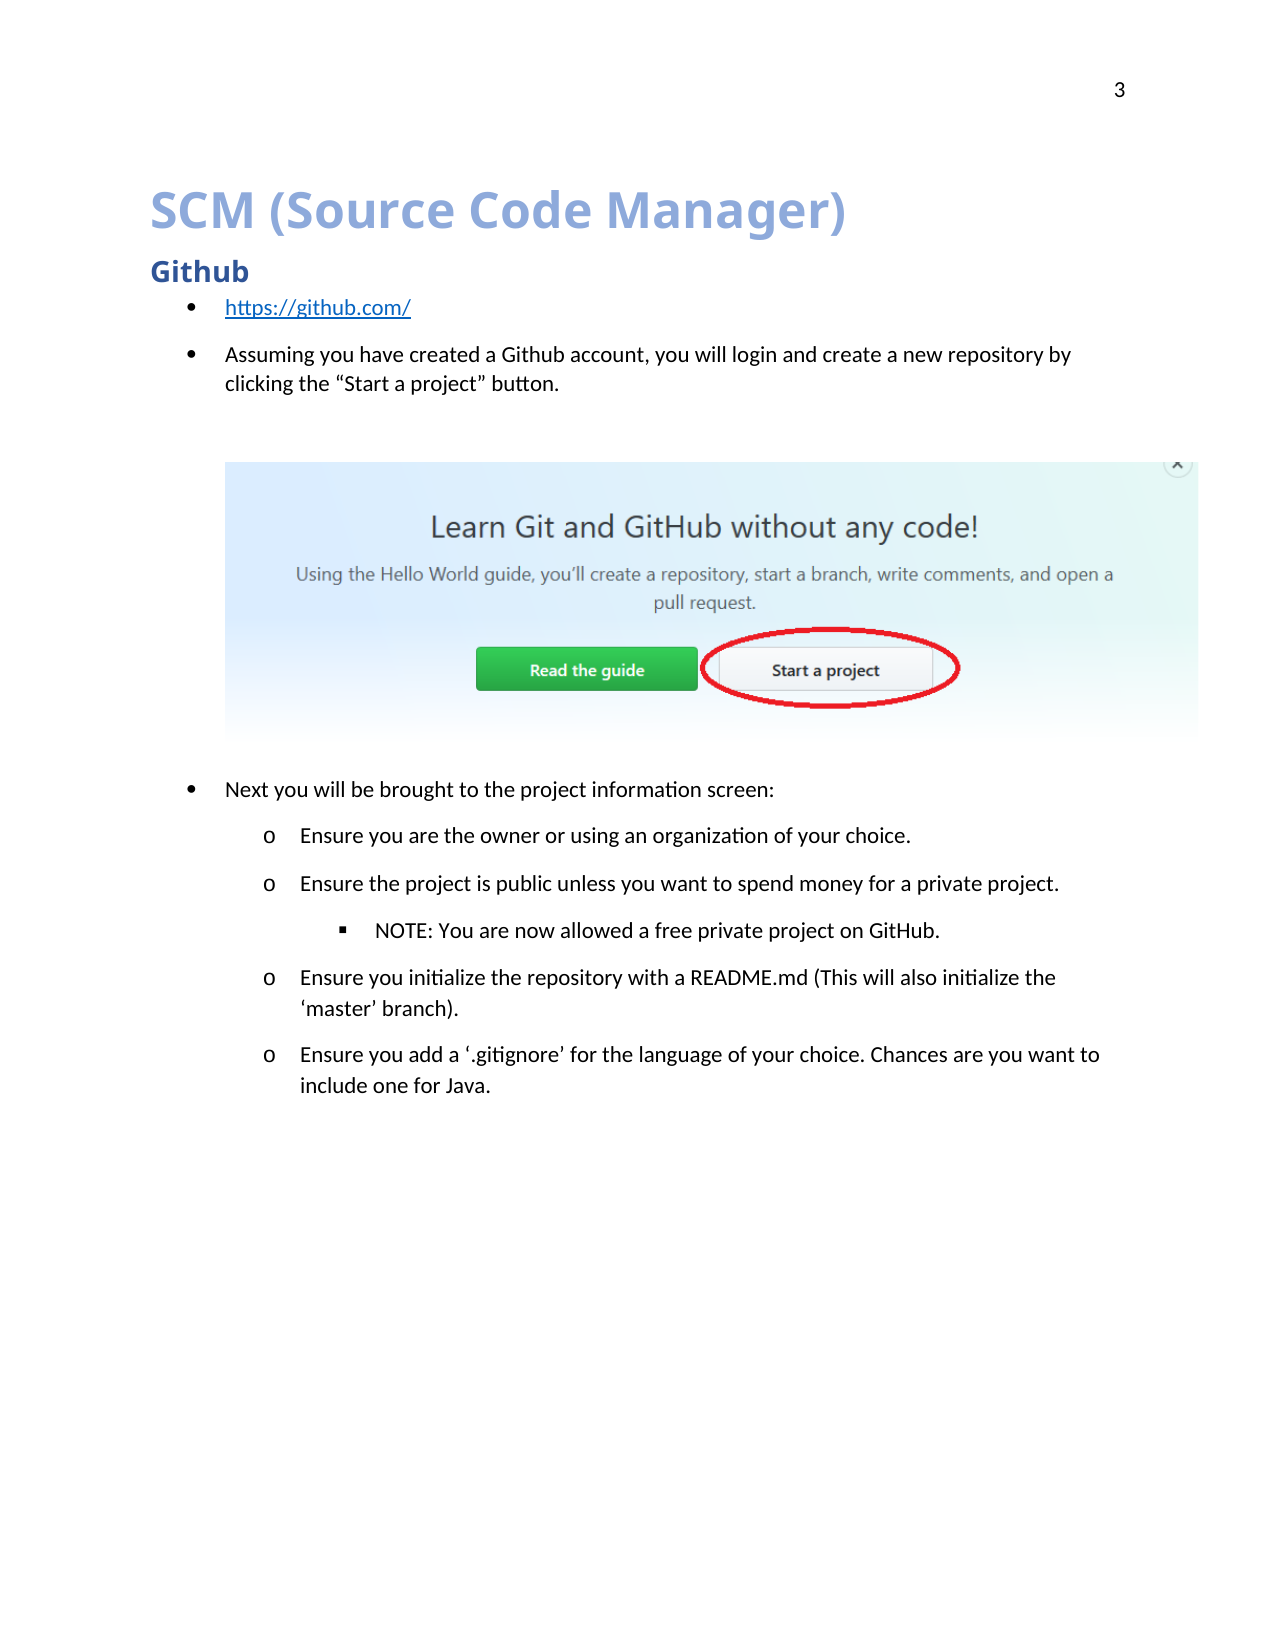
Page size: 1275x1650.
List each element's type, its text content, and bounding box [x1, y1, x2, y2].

list Next you will be brought to the project information screen: [187, 775, 1125, 803]
list https://github.com/ [187, 293, 1125, 321]
list NOTE: You are now allowed a free private project on GitHub. [337, 917, 1125, 945]
list Ensure you initialize the repository with a README.md (This will also initialize the ‘master’ branch). [262, 963, 1125, 1022]
subtitle SCM (Source Code Manager) [150, 175, 1125, 243]
list Assuming you have created a Github account, you will login and create a new repository by clicking the “Start a project” button. [187, 340, 1125, 397]
subtitle Github [150, 251, 1125, 291]
list Ensure you are the owner or using an organization of your choice. [262, 822, 1125, 851]
list Ensure you add a ‘.gitignore’ for the language of your choice. Chances are you want to include one for Java. [262, 1040, 1125, 1099]
list Ensure the project is public unless you want to spend money for a private project. [262, 869, 1125, 898]
